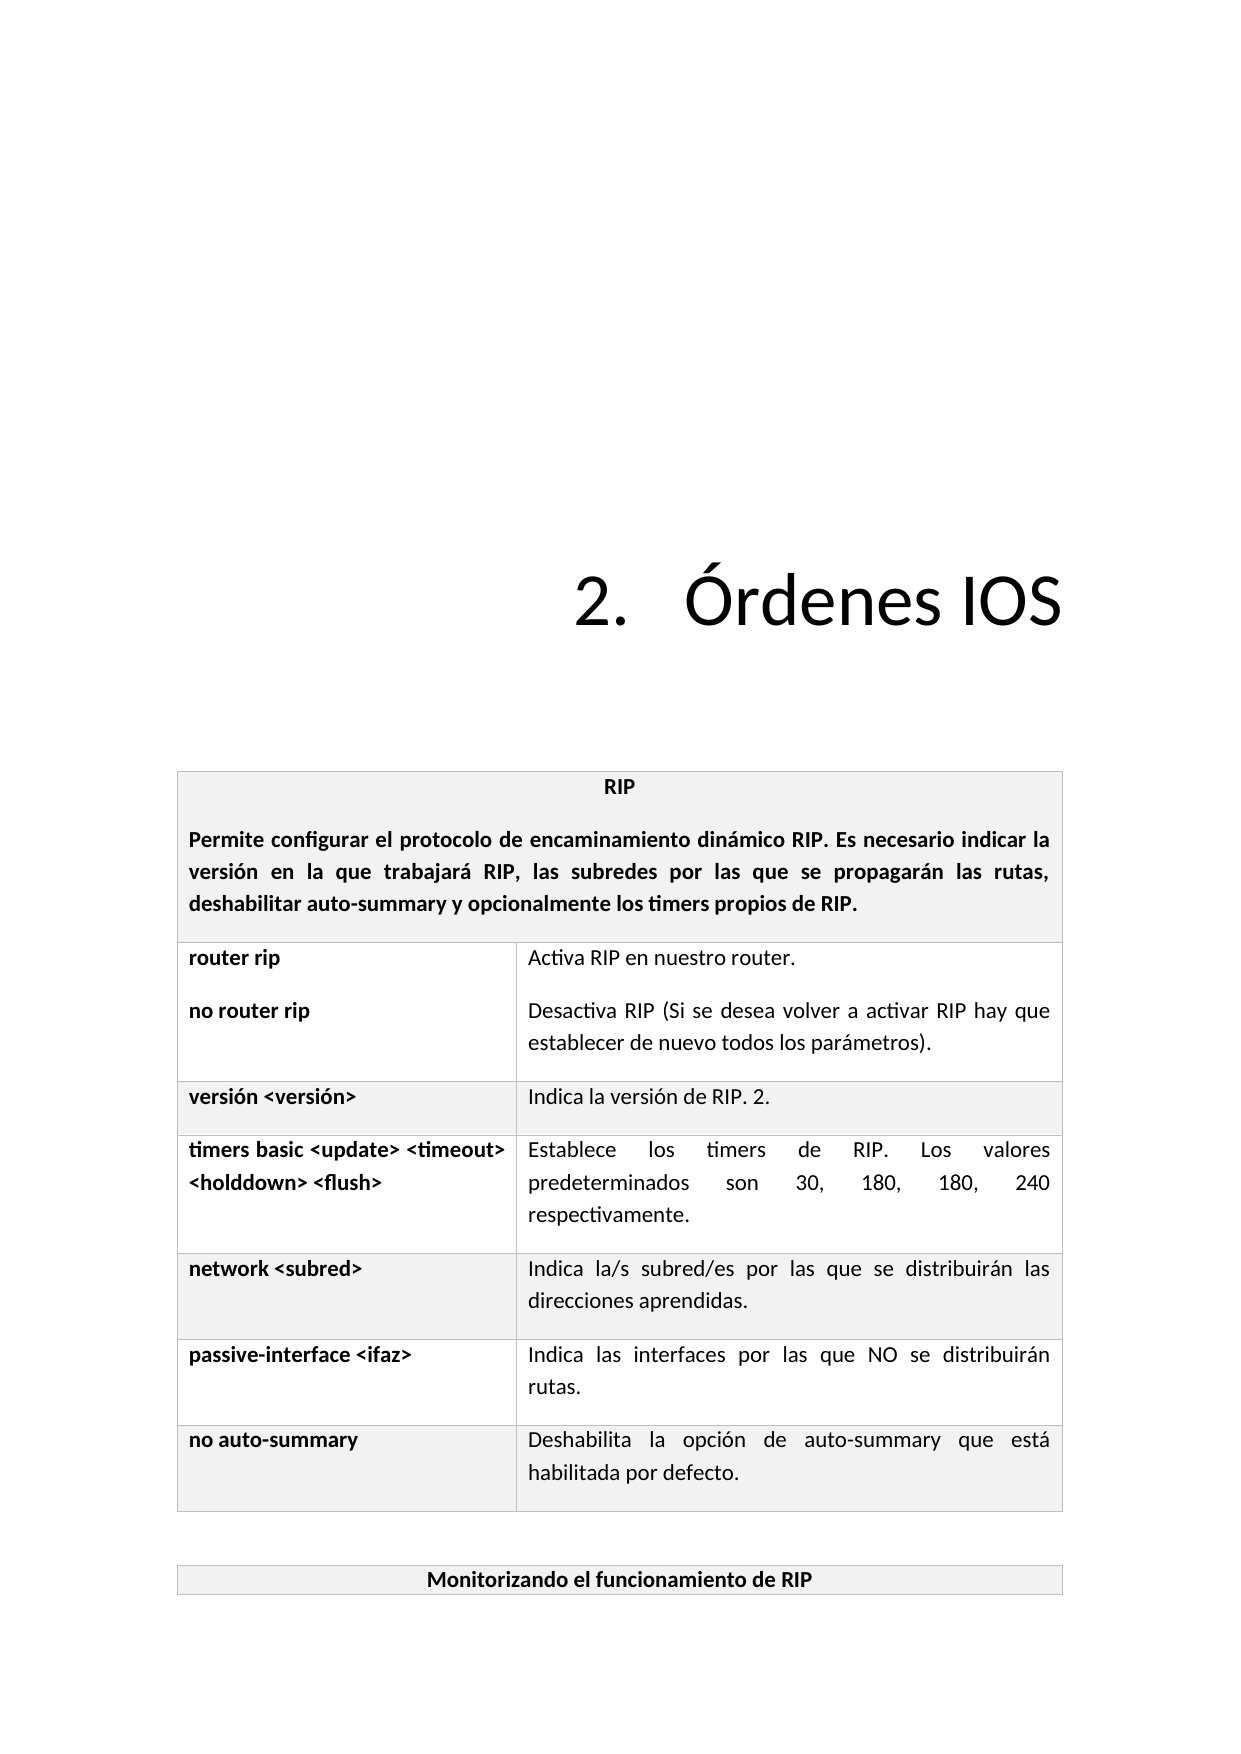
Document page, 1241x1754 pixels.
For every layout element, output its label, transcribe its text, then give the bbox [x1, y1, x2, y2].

table_cell timers basic <update> <timeout> <holddown> <flush> [178, 1136, 516, 1253]
table_cell Activa RIP en nuestro router. Desactiva RIP (Si se desea volver a activar RIP hay que establecer de nuevo todos los parámetros). [517, 943, 1062, 1081]
table_cell Establece los timers de RIP. Los valores predeterminados son 30, 180, 180, 240 respectivamente. [517, 1136, 1062, 1253]
table_cell Indica la/s subred/es por las que se distribuirán las direcciones aprendidas. [517, 1254, 1062, 1339]
table_cell Indica las interfaces por las que NO se distribuirán rutas. [517, 1340, 1062, 1424]
table_cell Deshabilita la opción de auto-summary que está habilitada por defecto. [517, 1426, 1062, 1511]
table_cell router rip no router rip [178, 943, 516, 1081]
table_cell no auto-summary [178, 1426, 516, 1511]
table_cell passive-interface <ifaz> [178, 1340, 516, 1424]
table_header RIP Permite configurar el protocolo de encaminamiento dinámico RIP. Es necesario indicar la versión en la que trabajará RIP, las subredes por las que se propagarán las rutas, deshabilitar auto-summary y opcionalmente los timers propios de RIP. [178, 772, 1062, 942]
table_cell network <subred> [178, 1254, 516, 1339]
table_cell versión <versión> [178, 1082, 516, 1134]
table_header Monitorizando el funcionamiento de RIP [178, 1566, 1062, 1594]
subtitle Órdenes IOS [177, 553, 1063, 644]
table_cell Indica la versión de RIP. 2. [517, 1082, 1062, 1134]
